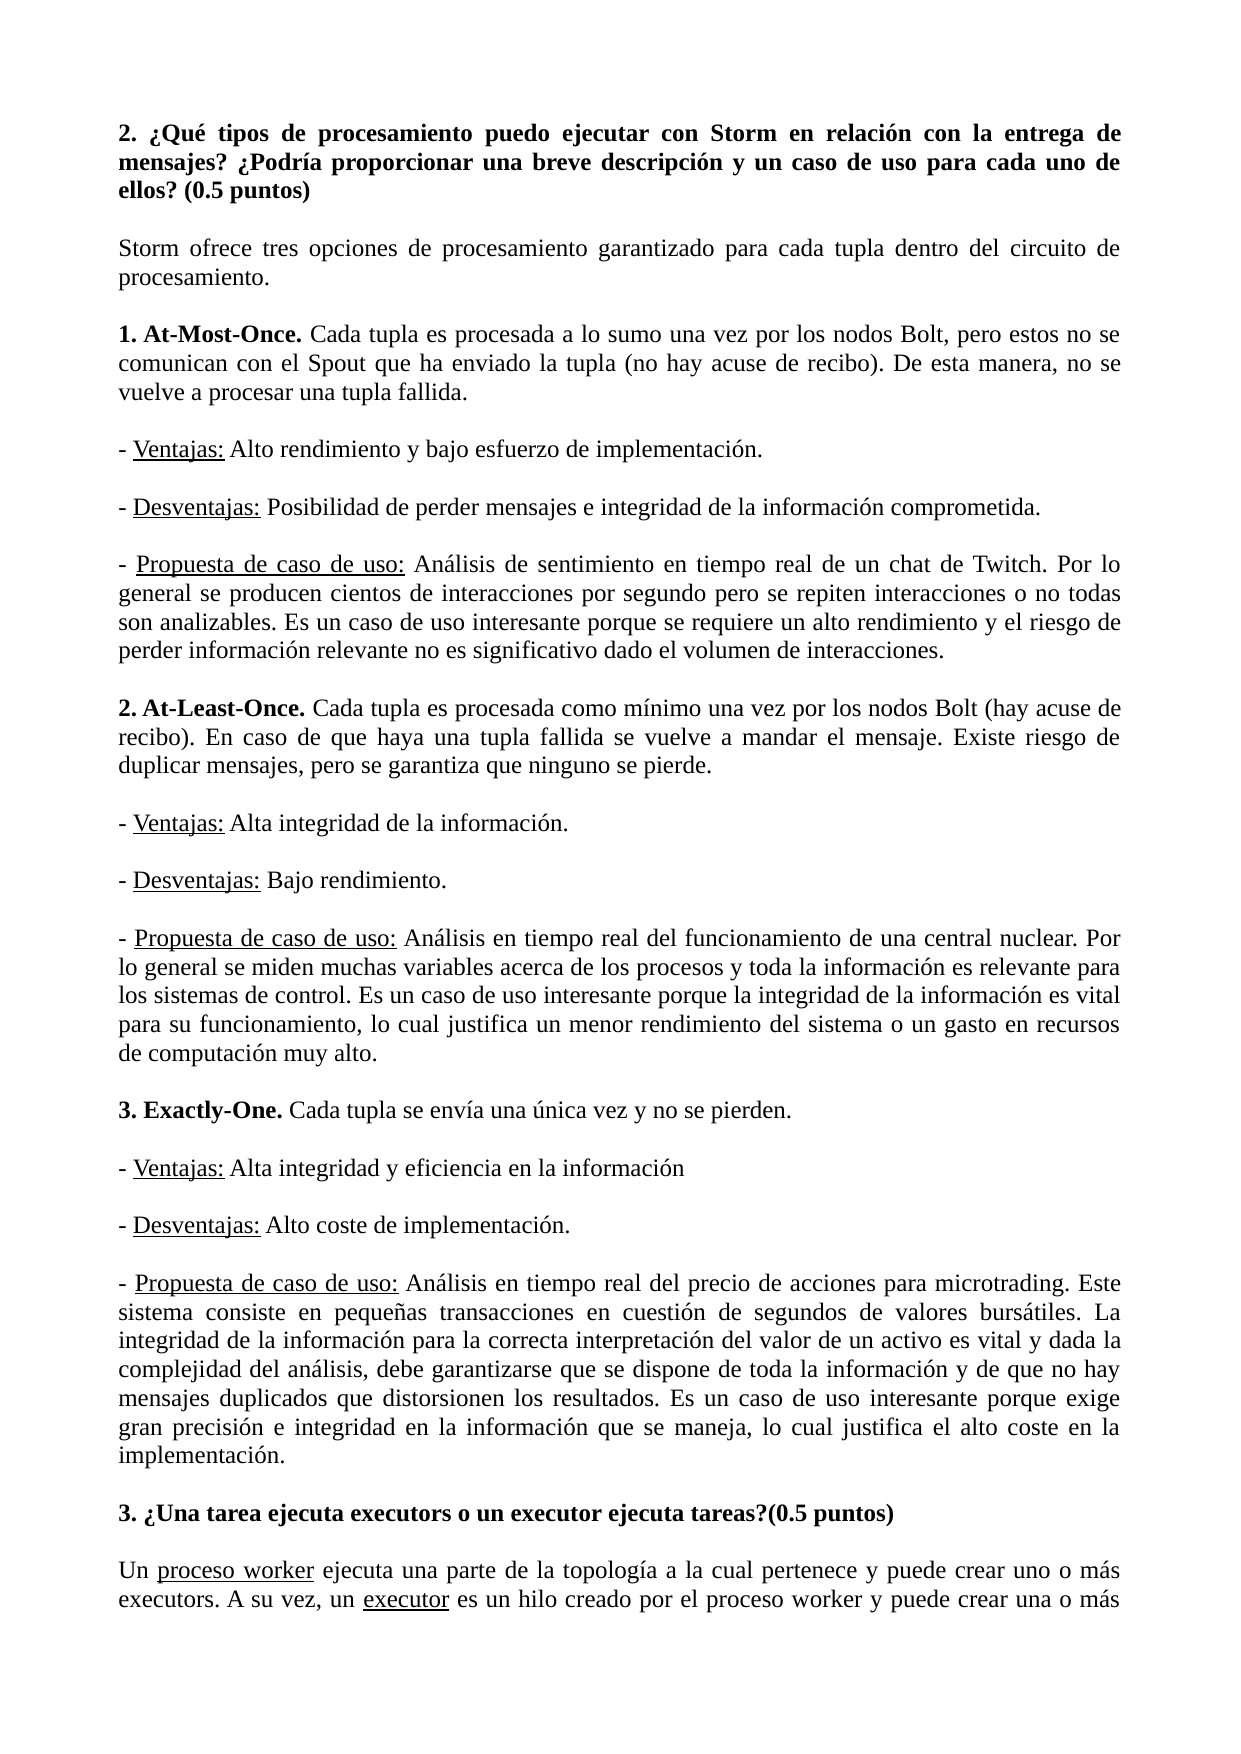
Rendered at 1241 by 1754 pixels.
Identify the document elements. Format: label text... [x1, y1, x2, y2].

text 3. ¿Una tarea ejecuta executors o un executor ejecuta tareas?(0.5 puntos) [118, 1498, 1122, 1527]
text - Desventajas: Posibilidad de perder mensajes e integridad de la información comprometida. [118, 492, 1122, 521]
text Storm ofrece tres opciones de procesamiento garantizado para cada tupla dentro del circuito de procesamiento. [118, 233, 1122, 291]
text 2. At-Least-Once. Cada tupla es procesada como mínimo una vez por los nodos Bolt (hay acuse de recibo). En caso de que haya una tupla fallida se vuelve a mandar el mensaje. Existe riesgo de duplicar mensajes, pero se garantiza que ninguno se pierde. [118, 693, 1122, 779]
text 1. At-Most-Once. Cada tupla es procesada a lo sumo una vez por los nodos Bolt, pero estos no se comunican con el Spout que ha enviado la tupla (no hay acuse de recibo). De esta manera, no se vuelve a procesar una tupla fallida. [118, 319, 1122, 406]
text - Ventajas: Alta integridad de la información. [118, 808, 1122, 837]
text - Propuesta de caso de uso: Análisis en tiempo real del precio de acciones para microtrading. Este sistema consiste en pequeñas transacciones en cuestión de segundos de valores bursátiles. La integridad de la información para la correcta interpretación del valor de un activo es vital y dada la complejidad del análisis, debe garantizarse que se dispone de toda la información y de que no hay mensajes duplicados que distorsionen los resultados. Es un caso de uso interesante porque exige gran precisión e integridad en la información que se maneja, lo cual justifica el alto coste en la implementación. [118, 1268, 1122, 1469]
text 3. Exactly-One. Cada tupla se envía una única vez y no se pierden. [118, 1096, 1122, 1124]
text - Propuesta de caso de uso: Análisis en tiempo real del funcionamiento de una central nuclear. Por lo general se miden muchas variables acerca de los procesos y toda la información es relevante para los sistemas de control. Es un caso de uso interesante porque la integridad de la información es vital para su funcionamiento, lo cual justifica un menor rendimiento del sistema o un gasto en recursos de computación muy alto. [118, 923, 1122, 1067]
text - Ventajas: Alto rendimiento y bajo esfuerzo de implementación. [118, 434, 1122, 463]
text - Propuesta de caso de uso: Análisis de sentimiento en tiempo real de un chat de Twitch. Por lo general se producen cientos de interacciones por segundo pero se repiten interacciones o no todas son analizables. Es un caso de uso interesante porque se requiere un alto rendimiento y el riesgo de perder información relevante no es significativo dado el volumen de interacciones. [118, 549, 1122, 664]
text Un proceso worker ejecuta una parte de la topología a la cual pertenece y puede crear uno o más executors. A su vez, un executor es un hilo creado por el proceso worker y puede crear una o más [118, 1556, 1122, 1613]
text - Desventajas: Bajo rendimiento. [118, 866, 1122, 894]
text 2. ¿Qué tipos de procesamiento puedo ejecutar con Storm en relación con la entrega de mensajes? ¿Podría proporcionar una breve descripción y un caso de uso para cada uno de ellos? (0.5 puntos) [118, 118, 1122, 204]
text - Ventajas: Alta integridad y eficiencia en la información [118, 1153, 1122, 1182]
text - Desventajas: Alto coste de implementación. [118, 1211, 1122, 1239]
